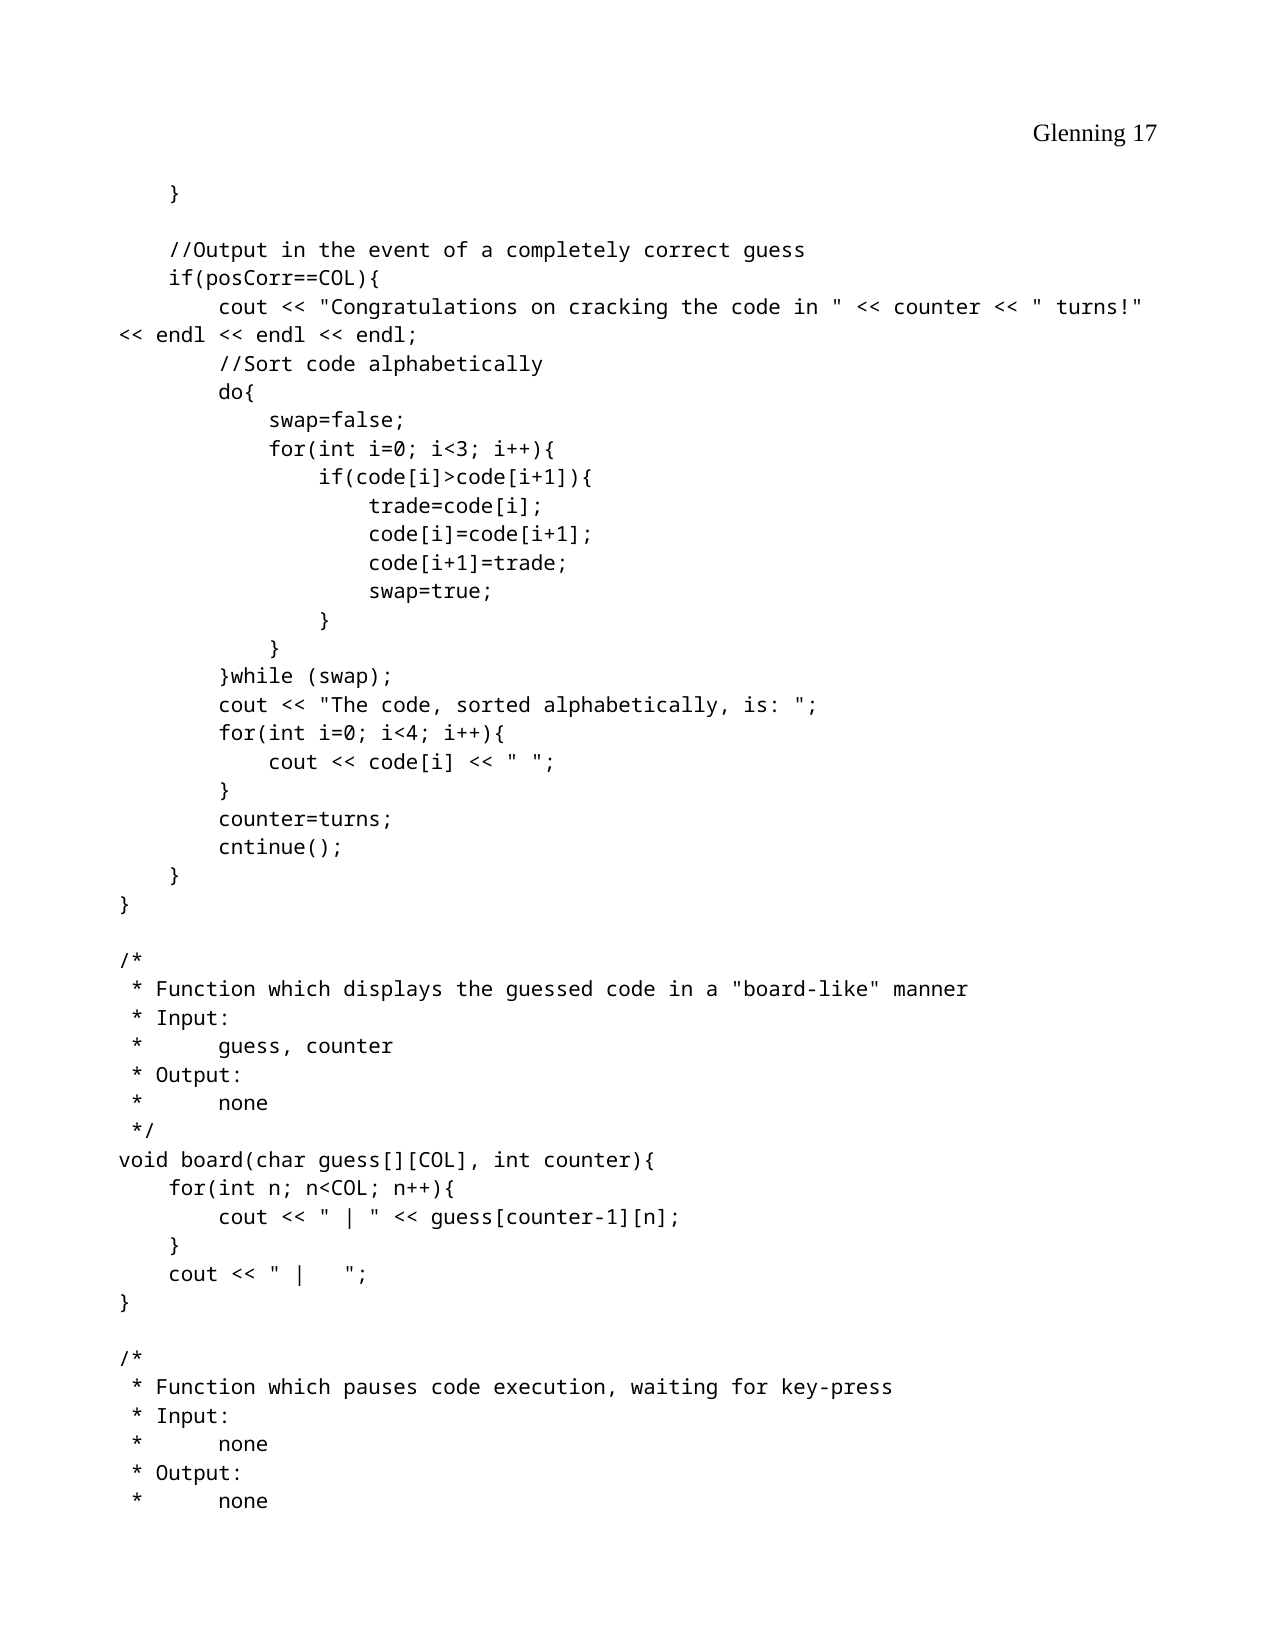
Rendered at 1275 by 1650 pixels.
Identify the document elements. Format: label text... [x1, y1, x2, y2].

text code[i]=code[i+1]; [118, 519, 1157, 548]
text * Output: [118, 1060, 1157, 1088]
text counter=turns; [118, 804, 1157, 832]
text } [118, 889, 1157, 917]
text } [118, 1230, 1157, 1259]
text cntinue(); [118, 832, 1157, 861]
text * Function which pauses code execution, waiting for key-press [118, 1372, 1157, 1401]
text } [118, 861, 1157, 889]
text void board(char guess[][COL], int counter){ [118, 1145, 1157, 1173]
text * none [118, 1486, 1157, 1515]
text for(int n; n<COL; n++){ [118, 1173, 1157, 1202]
text } [118, 178, 1157, 207]
text * Function which displays the guessed code in a "board-like" manner [118, 974, 1157, 1003]
text } [118, 605, 1157, 633]
text * Output: [118, 1458, 1157, 1486]
text cout << "Congratulations on cracking the code in " << counter << " turns!" << endl << endl << endl; [118, 292, 1157, 349]
text /* [118, 946, 1157, 974]
text for(int i=0; i<4; i++){ [118, 718, 1157, 747]
text cout << "The code, sorted alphabetically, is: "; [118, 690, 1157, 718]
text do{ [118, 377, 1157, 406]
text if(posCorr==COL){ [118, 263, 1157, 292]
text } [118, 775, 1157, 804]
text //Sort code alphabetically [118, 349, 1157, 377]
text * guess, counter [118, 1031, 1157, 1060]
text for(int i=0; i<3; i++){ [118, 434, 1157, 462]
text * Input: [118, 1003, 1157, 1031]
text code[i+1]=trade; [118, 548, 1157, 576]
text } [118, 1287, 1157, 1316]
text * Input: [118, 1401, 1157, 1429]
text */ [118, 1117, 1157, 1145]
text }while (swap); [118, 662, 1157, 690]
text trade=code[i]; [118, 491, 1157, 519]
text //Output in the event of a completely correct guess [118, 235, 1157, 263]
text if(code[i]>code[i+1]){ [118, 462, 1157, 491]
text swap=true; [118, 576, 1157, 605]
text } [118, 633, 1157, 662]
text /* [118, 1344, 1157, 1372]
text cout << " | " << guess[counter-1][n]; [118, 1202, 1157, 1230]
text cout << " | "; [118, 1259, 1157, 1287]
text cout << code[i] << " "; [118, 747, 1157, 775]
text swap=false; [118, 406, 1157, 434]
text * none [118, 1088, 1157, 1117]
text * none [118, 1429, 1157, 1458]
